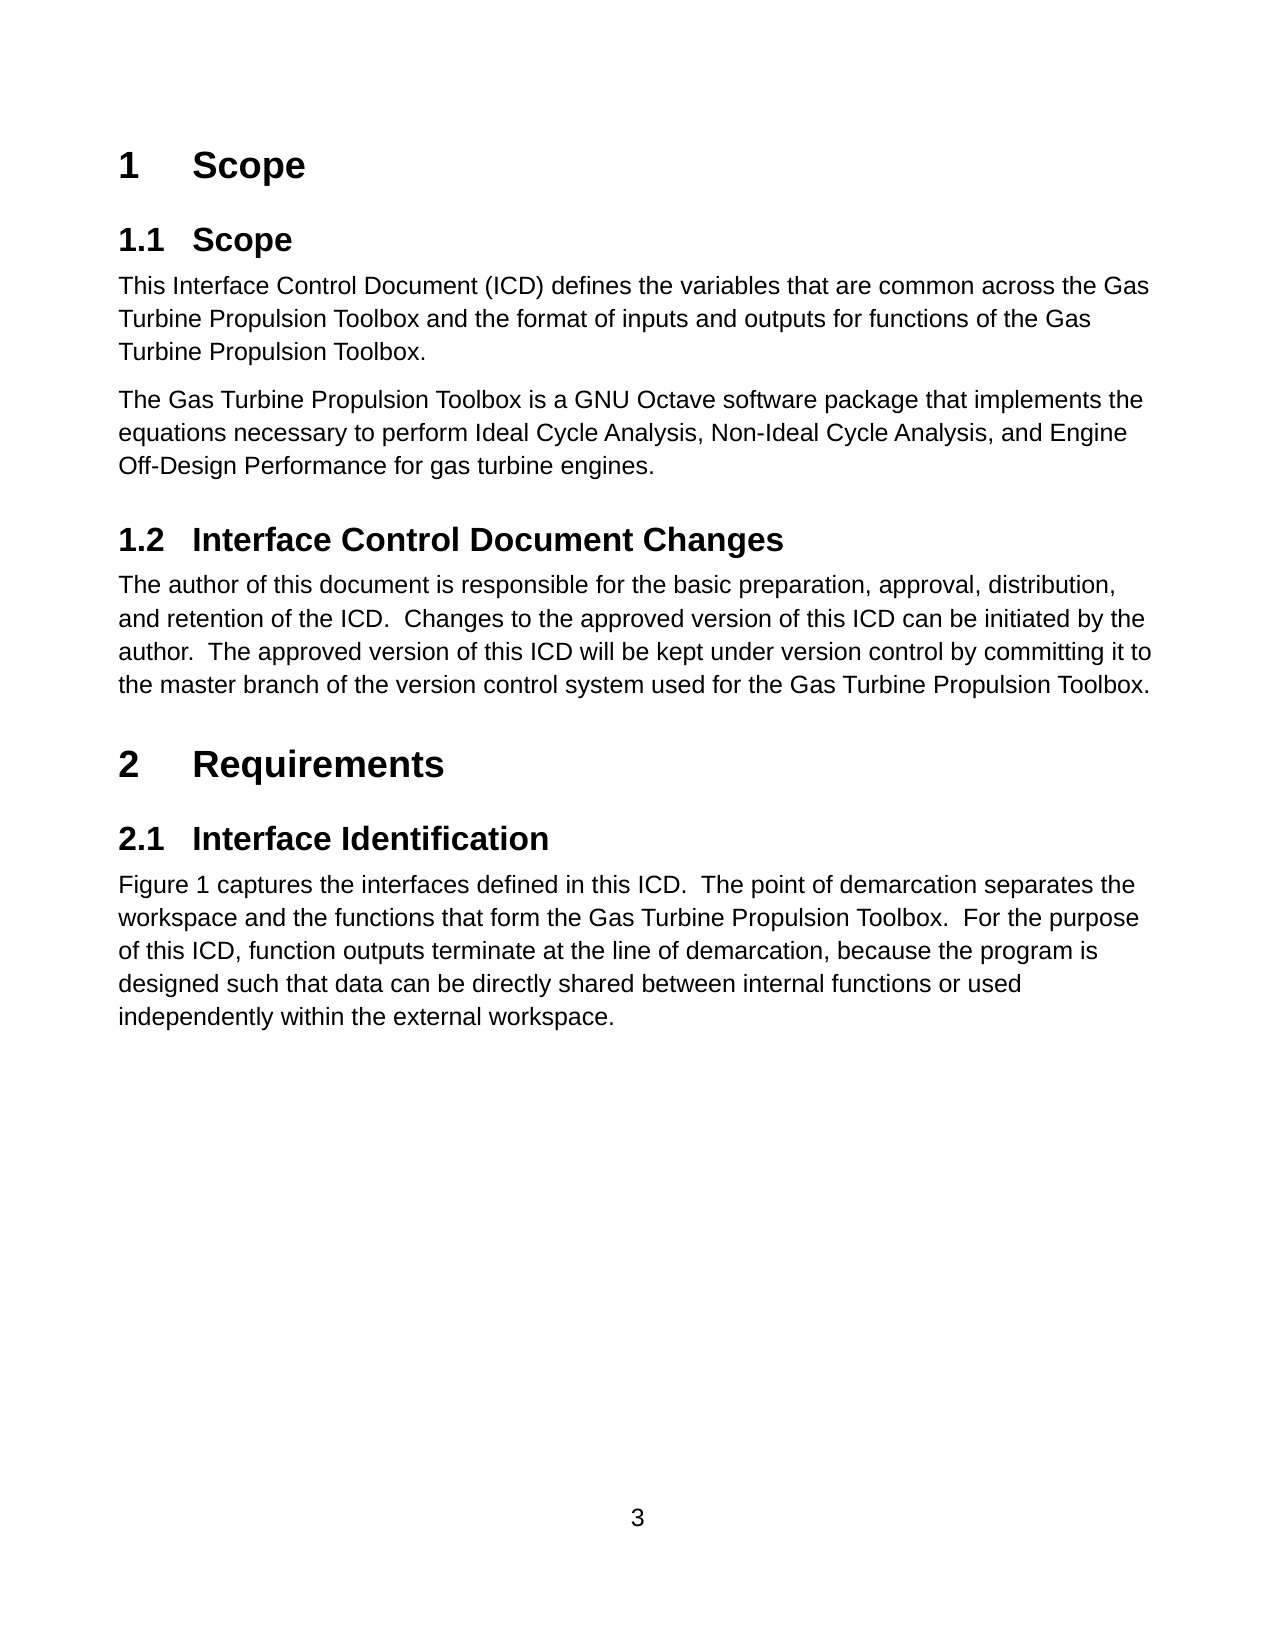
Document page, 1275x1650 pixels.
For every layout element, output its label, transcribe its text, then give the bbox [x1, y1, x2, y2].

subtitle Interface Control Document Changes [118, 519, 1157, 558]
subtitle Scope [118, 220, 1157, 259]
text The author of this document is responsible for the basic preparation, approval, distribution, and retention of the ICD. Changes to the approved version of this ICD can be initiated by the author. The approved version of this ICD will be kept under version control by committing it to the master branch of the version control system used for the Gas Turbine Propulsion Toolbox. [118, 571, 1157, 698]
text The Gas Turbine Propulsion Toolbox is a GNU Octave software package that implements the equations necessary to perform Ideal Cycle Analysis, Non-Ideal Cycle Analysis, and Engine Off-Design Performance for gas turbine engines. [118, 385, 1157, 480]
subtitle Scope [118, 143, 1157, 187]
text Figure 1 captures the interfaces defined in this ICD. The point of demarcation separates the workspace and the functions that form the Gas Turbine Propulsion Toolbox. For the purpose of this ICD, function outputs terminate at the line of demarcation, because the program is designed such that data can be directly shared between internal functions or used independently within the external workspace. [118, 870, 1157, 1031]
subtitle Interface Identification [118, 819, 1157, 858]
text This Interface Control Document (ICD) defines the variables that are common across the Gas Turbine Propulsion Toolbox and the format of inputs and outputs for functions of the Gas Turbine Propulsion Toolbox. [118, 271, 1157, 366]
subtitle Requirements [118, 742, 1157, 786]
